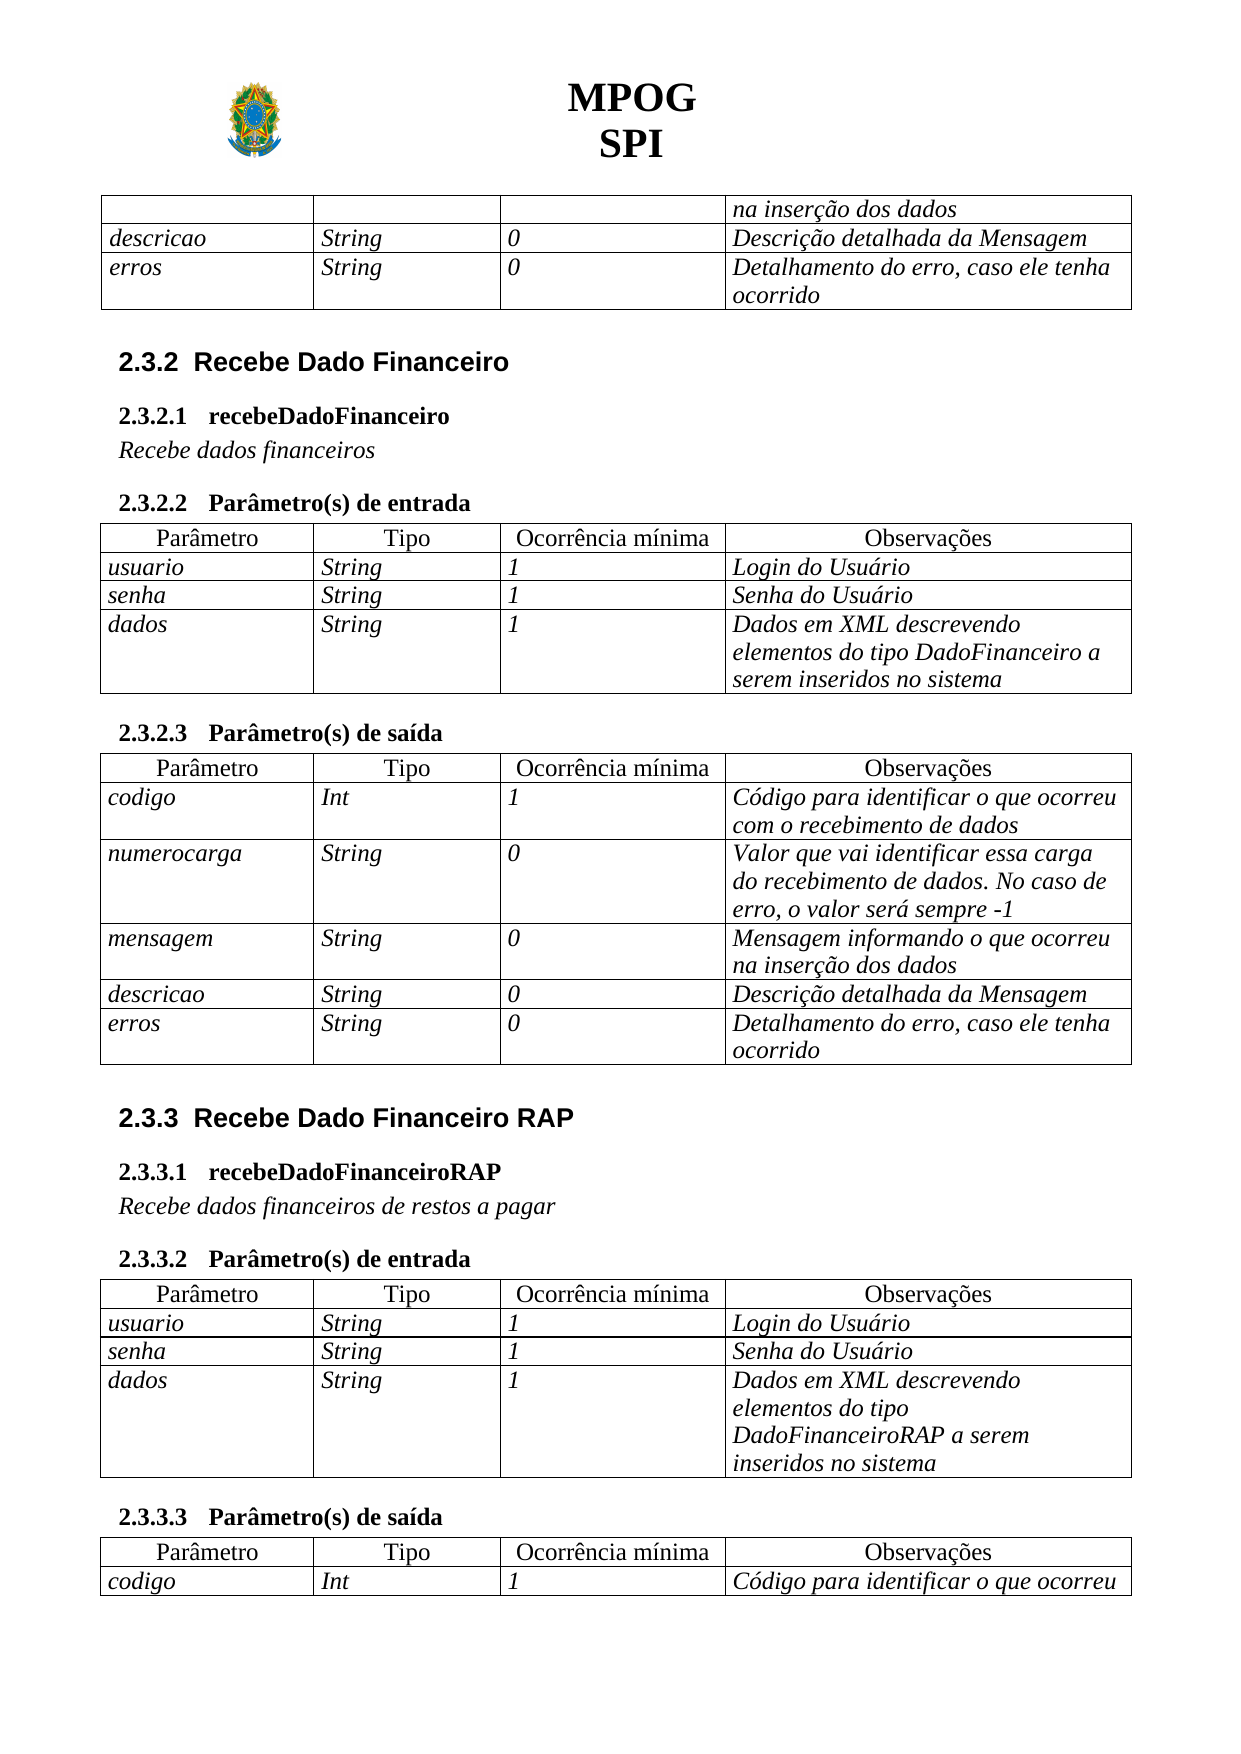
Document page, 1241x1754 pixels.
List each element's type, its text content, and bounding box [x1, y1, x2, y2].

table_header Ocorrência mínima [501, 1280, 725, 1308]
table_header Tipo [314, 1280, 500, 1308]
table_cell String [314, 1009, 500, 1064]
table_cell 0 [501, 224, 725, 252]
table_cell String [314, 980, 500, 1008]
subtitle Parâmetro(s) de entrada [118, 489, 1151, 517]
table_cell codigo [101, 783, 313, 838]
table_cell String [314, 224, 500, 252]
table_cell 1 [501, 1567, 725, 1594]
table_header Parâmetro [101, 1280, 313, 1308]
table_cell 1 [501, 1309, 725, 1336]
table_cell 0 [501, 924, 725, 979]
table_cell 1 [501, 1366, 725, 1477]
table_cell Detalhamento do erro, caso ele tenha ocorrido [726, 253, 1131, 308]
table_header Ocorrência mínima [501, 754, 725, 782]
table_cell descricao [102, 224, 313, 252]
subtitle recebeDadoFinanceiro [118, 402, 1151, 430]
table_cell 1 [501, 581, 725, 609]
table_cell String [314, 253, 500, 308]
table_header Tipo [314, 1538, 500, 1566]
table_cell String [314, 924, 500, 979]
table_cell Código para identificar o que ocorreu com o recebimento de dados [726, 783, 1131, 838]
table_cell String [314, 581, 500, 609]
table_cell [314, 196, 500, 223]
table_cell Código para identificar o que ocorreu [726, 1567, 1131, 1594]
table_cell numerocarga [101, 840, 313, 923]
subtitle Parâmetro(s) de saída [118, 719, 1151, 747]
table_header Parâmetro [101, 1538, 313, 1566]
table_cell erros [101, 1009, 313, 1064]
table_cell usuario [101, 553, 313, 580]
table_header Observações [726, 1538, 1131, 1566]
subtitle Recebe Dado Financeiro [118, 347, 1151, 377]
table_cell 0 [501, 253, 725, 308]
table_cell String [314, 553, 500, 580]
table_header Tipo [314, 524, 500, 552]
table_cell dados [101, 1366, 313, 1477]
table_cell senha [101, 581, 313, 609]
table_cell 0 [501, 980, 725, 1008]
text Recebe dados financeiros [89, 436, 1151, 464]
table_cell Login do Usuário [726, 553, 1131, 580]
table_cell 0 [501, 840, 725, 923]
table_cell 1 [501, 1338, 725, 1365]
table_header Tipo [314, 754, 500, 782]
table_header Ocorrência mínima [501, 524, 725, 552]
table_cell String [314, 1338, 500, 1365]
table_cell Detalhamento do erro, caso ele tenha ocorrido [726, 1009, 1131, 1064]
table_cell String [314, 840, 500, 923]
table_cell String [314, 1309, 500, 1336]
table_cell String [314, 610, 500, 693]
table_cell Login do Usuário [726, 1309, 1131, 1336]
table_cell String [314, 1366, 500, 1477]
table_header Observações [726, 754, 1131, 782]
subtitle Parâmetro(s) de saída [118, 1503, 1151, 1531]
table_cell Valor que vai identificar essa carga do recebimento de dados. No caso de erro, o valor será sempre -1 [726, 840, 1131, 923]
table_cell Dados em XML descrevendo elementos do tipo DadoFinanceiro a serem inseridos no sistema [726, 610, 1131, 693]
table_cell Descrição detalhada da Mensagem [726, 980, 1131, 1008]
table_cell Descrição detalhada da Mensagem [726, 224, 1131, 252]
table_cell 1 [501, 553, 725, 580]
subtitle Recebe Dado Financeiro RAP [118, 1103, 1151, 1133]
table_header Observações [726, 524, 1131, 552]
table_cell erros [102, 253, 313, 308]
subtitle recebeDadoFinanceiroRAP [118, 1158, 1151, 1186]
table_cell codigo [101, 1567, 313, 1594]
table_cell [501, 196, 725, 223]
subtitle Parâmetro(s) de entrada [118, 1245, 1151, 1273]
table_cell Mensagem informando o que ocorreu na inserção dos dados [726, 924, 1131, 979]
table_cell 1 [501, 610, 725, 693]
table_cell usuario [101, 1309, 313, 1336]
picture [227, 82, 282, 158]
table_cell descricao [101, 980, 313, 1008]
table_cell Int [314, 783, 500, 838]
table_header Ocorrência mínima [501, 1538, 725, 1566]
table_header Parâmetro [101, 754, 313, 782]
table_cell 1 [501, 783, 725, 838]
table_header Observações [726, 1280, 1131, 1308]
table_cell Senha do Usuário [726, 581, 1131, 609]
table_cell 0 [501, 1009, 725, 1064]
table_cell na inserção dos dados [726, 196, 1131, 223]
table_cell Senha do Usuário [726, 1338, 1131, 1365]
table_cell mensagem [101, 924, 313, 979]
table_header Parâmetro [101, 524, 313, 552]
text Recebe dados financeiros de restos a pagar [89, 1192, 1151, 1220]
table_cell Int [314, 1567, 500, 1594]
table_cell dados [101, 610, 313, 693]
table_cell senha [101, 1338, 313, 1365]
table_cell [102, 196, 313, 223]
table_cell Dados em XML descrevendo elementos do tipo DadoFinanceiroRAP a serem inseridos no sistema [726, 1366, 1131, 1477]
